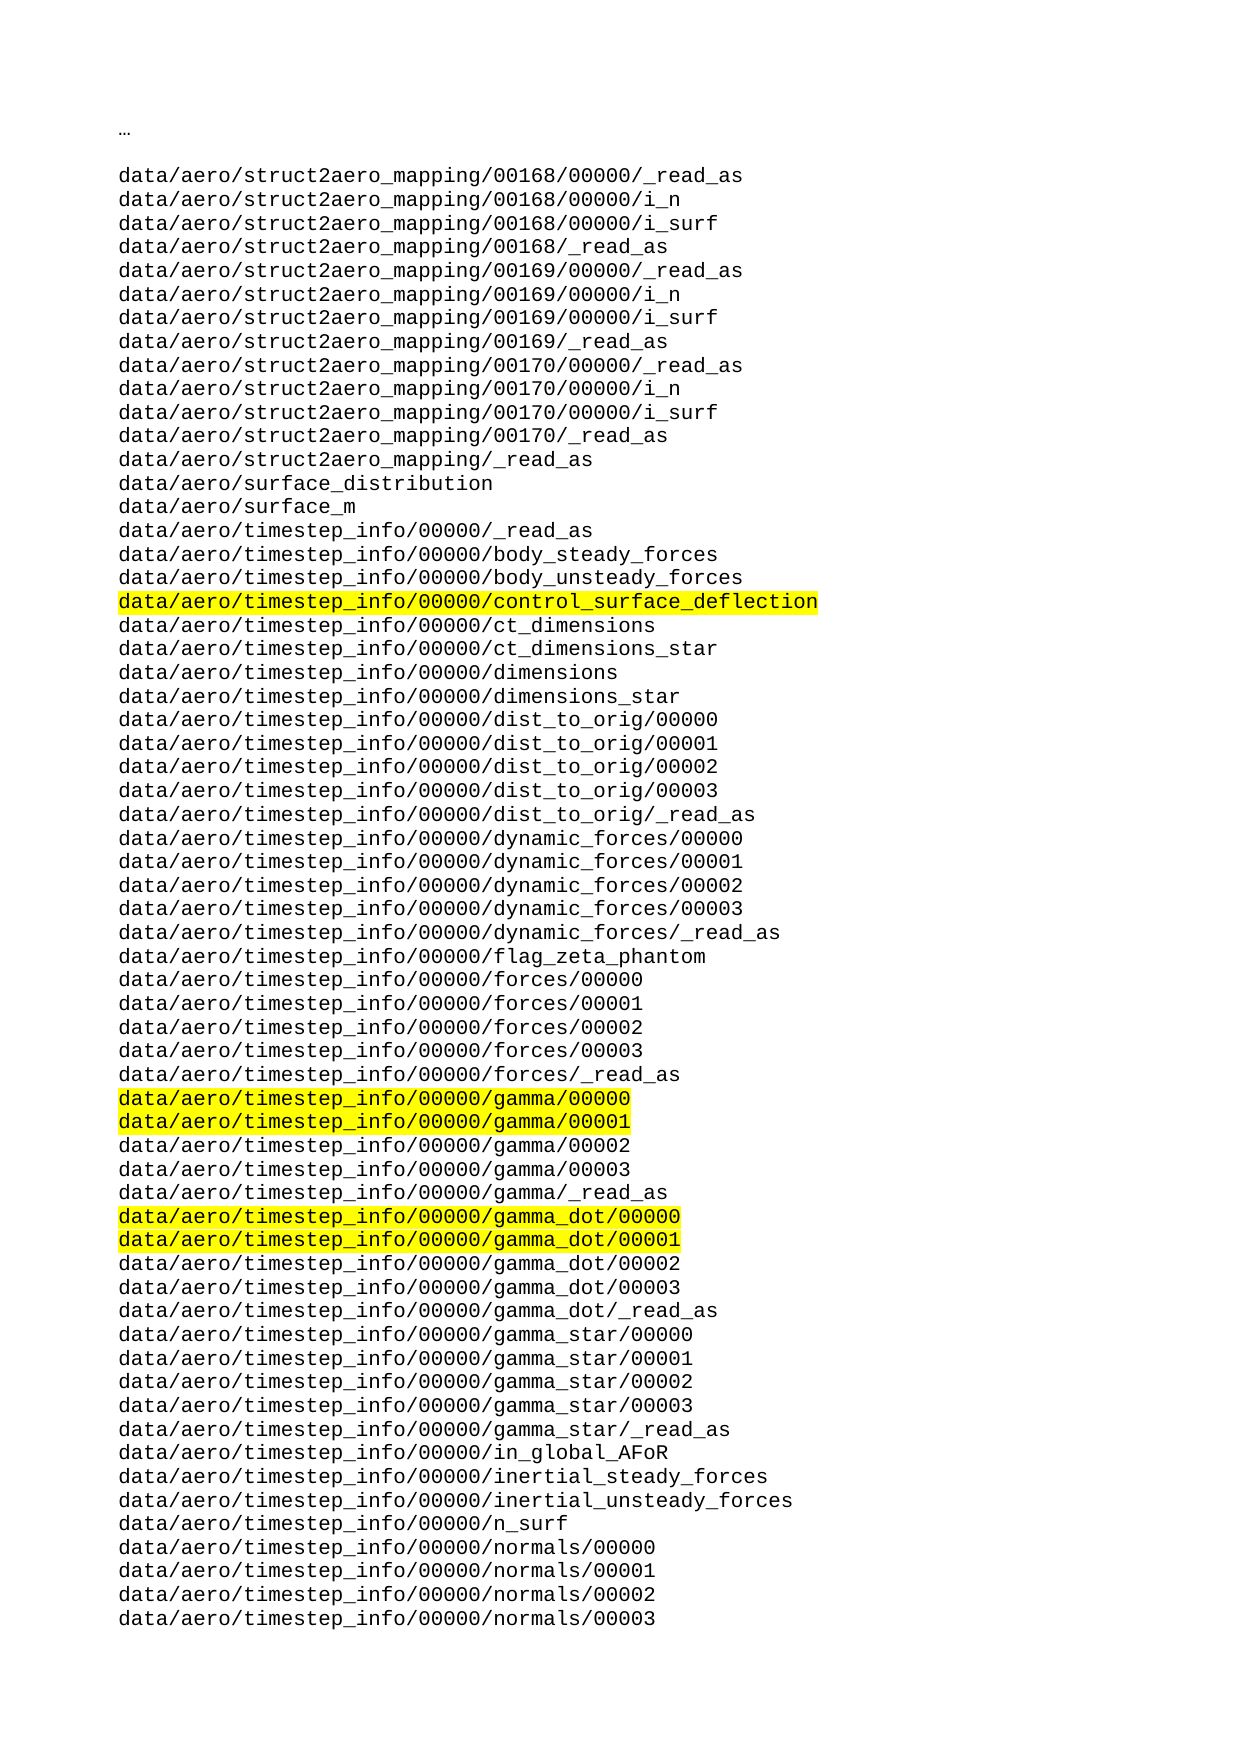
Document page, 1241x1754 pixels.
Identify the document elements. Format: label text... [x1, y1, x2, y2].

text data/aero/timestep_info/00000/body_unsteady_forces [118, 567, 1122, 591]
text data/aero/timestep_info/00000/dist_to_orig/00000 [118, 709, 1122, 733]
text data/aero/timestep_info/00000/gamma/_read_as [118, 1182, 1122, 1206]
text data/aero/timestep_info/00000/normals/00000 [118, 1537, 1122, 1561]
text data/aero/timestep_info/00000/normals/00003 [118, 1608, 1122, 1631]
text … [118, 118, 1122, 142]
text data/aero/struct2aero_mapping/_read_as [118, 449, 1122, 473]
text data/aero/timestep_info/00000/dist_to_orig/00003 [118, 780, 1122, 804]
text data/aero/timestep_info/00000/gamma_star/00001 [118, 1348, 1122, 1371]
text data/aero/struct2aero_mapping/00168/00000/i_surf [118, 213, 1122, 236]
text data/aero/struct2aero_mapping/00169/00000/i_n [118, 284, 1122, 307]
text data/aero/timestep_info/00000/ct_dimensions [118, 615, 1122, 638]
text data/aero/timestep_info/00000/body_steady_forces [118, 544, 1122, 567]
text data/aero/surface_distribution [118, 473, 1122, 496]
text data/aero/timestep_info/00000/gamma_dot/00003 [118, 1277, 1122, 1300]
text data/aero/timestep_info/00000/gamma_dot/00002 [118, 1253, 1122, 1277]
text data/aero/timestep_info/00000/ct_dimensions_star [118, 638, 1122, 662]
text data/aero/struct2aero_mapping/00168/_read_as [118, 236, 1122, 260]
text data/aero/timestep_info/00000/gamma/00002 [118, 1135, 1122, 1158]
text data/aero/timestep_info/00000/dynamic_forces/00003 [118, 898, 1122, 922]
text data/aero/timestep_info/00000/gamma_star/_read_as [118, 1419, 1122, 1442]
text data/aero/timestep_info/00000/inertial_unsteady_forces [118, 1489, 1122, 1513]
text data/aero/timestep_info/00000/forces/_read_as [118, 1064, 1122, 1088]
text data/aero/timestep_info/00000/inertial_steady_forces [118, 1466, 1122, 1489]
text data/aero/timestep_info/00000/n_surf [118, 1513, 1122, 1537]
text data/aero/timestep_info/00000/normals/00001 [118, 1561, 1122, 1584]
text data/aero/timestep_info/00000/dynamic_forces/_read_as [118, 922, 1122, 946]
text data/aero/surface_m [118, 496, 1122, 520]
text data/aero/timestep_info/00000/gamma_star/00000 [118, 1324, 1122, 1348]
text data/aero/struct2aero_mapping/00169/00000/_read_as [118, 260, 1122, 284]
text data/aero/struct2aero_mapping/00170/_read_as [118, 426, 1122, 449]
text data/aero/struct2aero_mapping/00170/00000/_read_as [118, 354, 1122, 378]
text data/aero/timestep_info/00000/forces/00000 [118, 969, 1122, 993]
text data/aero/timestep_info/00000/control_surface_deflection [118, 591, 1122, 615]
text data/aero/struct2aero_mapping/00168/00000/_read_as [118, 165, 1122, 189]
text data/aero/timestep_info/00000/dynamic_forces/00002 [118, 875, 1122, 898]
text data/aero/timestep_info/00000/flag_zeta_phantom [118, 946, 1122, 969]
text data/aero/struct2aero_mapping/00169/00000/i_surf [118, 307, 1122, 331]
text data/aero/timestep_info/00000/dynamic_forces/00001 [118, 851, 1122, 875]
text data/aero/timestep_info/00000/forces/00002 [118, 1017, 1122, 1040]
text data/aero/timestep_info/00000/dist_to_orig/00002 [118, 757, 1122, 780]
text data/aero/timestep_info/00000/gamma/00003 [118, 1158, 1122, 1182]
text data/aero/timestep_info/00000/dimensions_star [118, 686, 1122, 709]
text data/aero/timestep_info/00000/dist_to_orig/_read_as [118, 804, 1122, 827]
text data/aero/timestep_info/00000/forces/00003 [118, 1040, 1122, 1064]
text data/aero/timestep_info/00000/in_global_AFoR [118, 1442, 1122, 1466]
text data/aero/timestep_info/00000/dist_to_orig/00001 [118, 733, 1122, 757]
text data/aero/timestep_info/00000/gamma_star/00003 [118, 1395, 1122, 1419]
text data/aero/timestep_info/00000/_read_as [118, 520, 1122, 544]
text data/aero/struct2aero_mapping/00170/00000/i_surf [118, 402, 1122, 426]
text data/aero/timestep_info/00000/dimensions [118, 662, 1122, 686]
text data/aero/timestep_info/00000/gamma/00000 [118, 1088, 1122, 1111]
text data/aero/timestep_info/00000/gamma_dot/00001 [118, 1229, 1122, 1253]
text data/aero/timestep_info/00000/gamma_dot/_read_as [118, 1300, 1122, 1324]
text data/aero/timestep_info/00000/gamma/00001 [118, 1111, 1122, 1135]
text data/aero/timestep_info/00000/normals/00002 [118, 1584, 1122, 1608]
text data/aero/timestep_info/00000/dynamic_forces/00000 [118, 827, 1122, 851]
text data/aero/timestep_info/00000/forces/00001 [118, 993, 1122, 1017]
text data/aero/struct2aero_mapping/00170/00000/i_n [118, 378, 1122, 402]
text data/aero/struct2aero_mapping/00169/_read_as [118, 331, 1122, 354]
text data/aero/struct2aero_mapping/00168/00000/i_n [118, 189, 1122, 213]
text data/aero/timestep_info/00000/gamma_dot/00000 [118, 1206, 1122, 1229]
text data/aero/timestep_info/00000/gamma_star/00002 [118, 1371, 1122, 1395]
